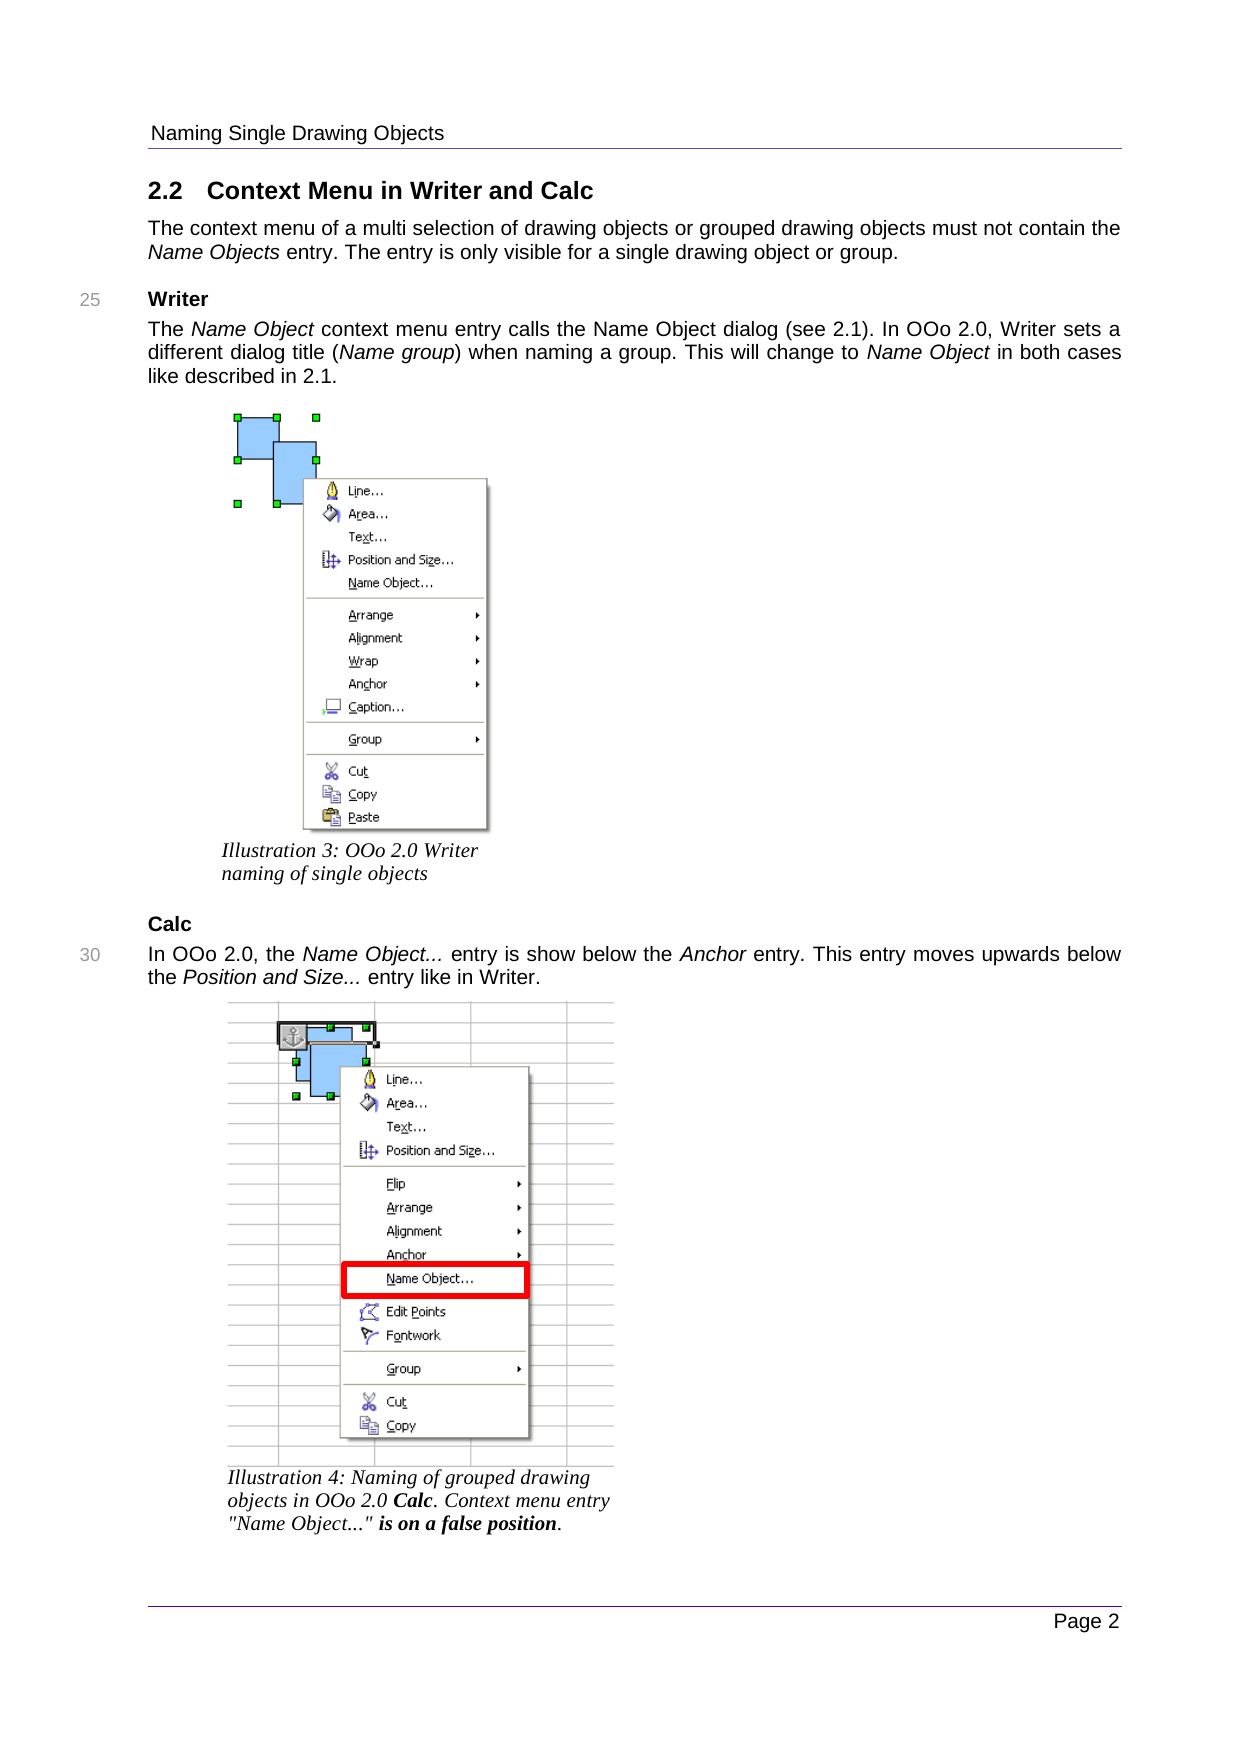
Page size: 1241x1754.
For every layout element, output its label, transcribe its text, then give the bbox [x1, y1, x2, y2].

text In OOo 2.0, the Name Object... entry is show below the Anchor entry. This entry moves upwards below the Position and Size... entry like in Writer. [148, 942, 1122, 989]
text The context menu of a multi selection of drawing objects or grouped drawing objects must not contain the Name Objects entry. The entry is only visible for a single drawing object or group. [148, 217, 1122, 264]
subtitle Calc [148, 912, 1122, 936]
picture [221, 400, 505, 839]
text Illustration 4: Naming of grouped drawing objects in OOo 2.0 Calc. Context menu entry "Name Object..." is on a false position. [227, 1467, 614, 1535]
subtitle Writer [148, 288, 1122, 311]
subtitle Context Menu in Writer and Calc [148, 177, 1122, 205]
text Illustration 3: OOo 2.0 Writer naming of single objects [221, 839, 505, 885]
picture [227, 1001, 614, 1467]
text The Name Object context menu entry calls the Name Object dialog (see 2.1). In OOo 2.0, Writer sets a different dialog title (Name group) when naming a group. This will change to Name Object in both cases like described in 2.1. [148, 317, 1122, 388]
